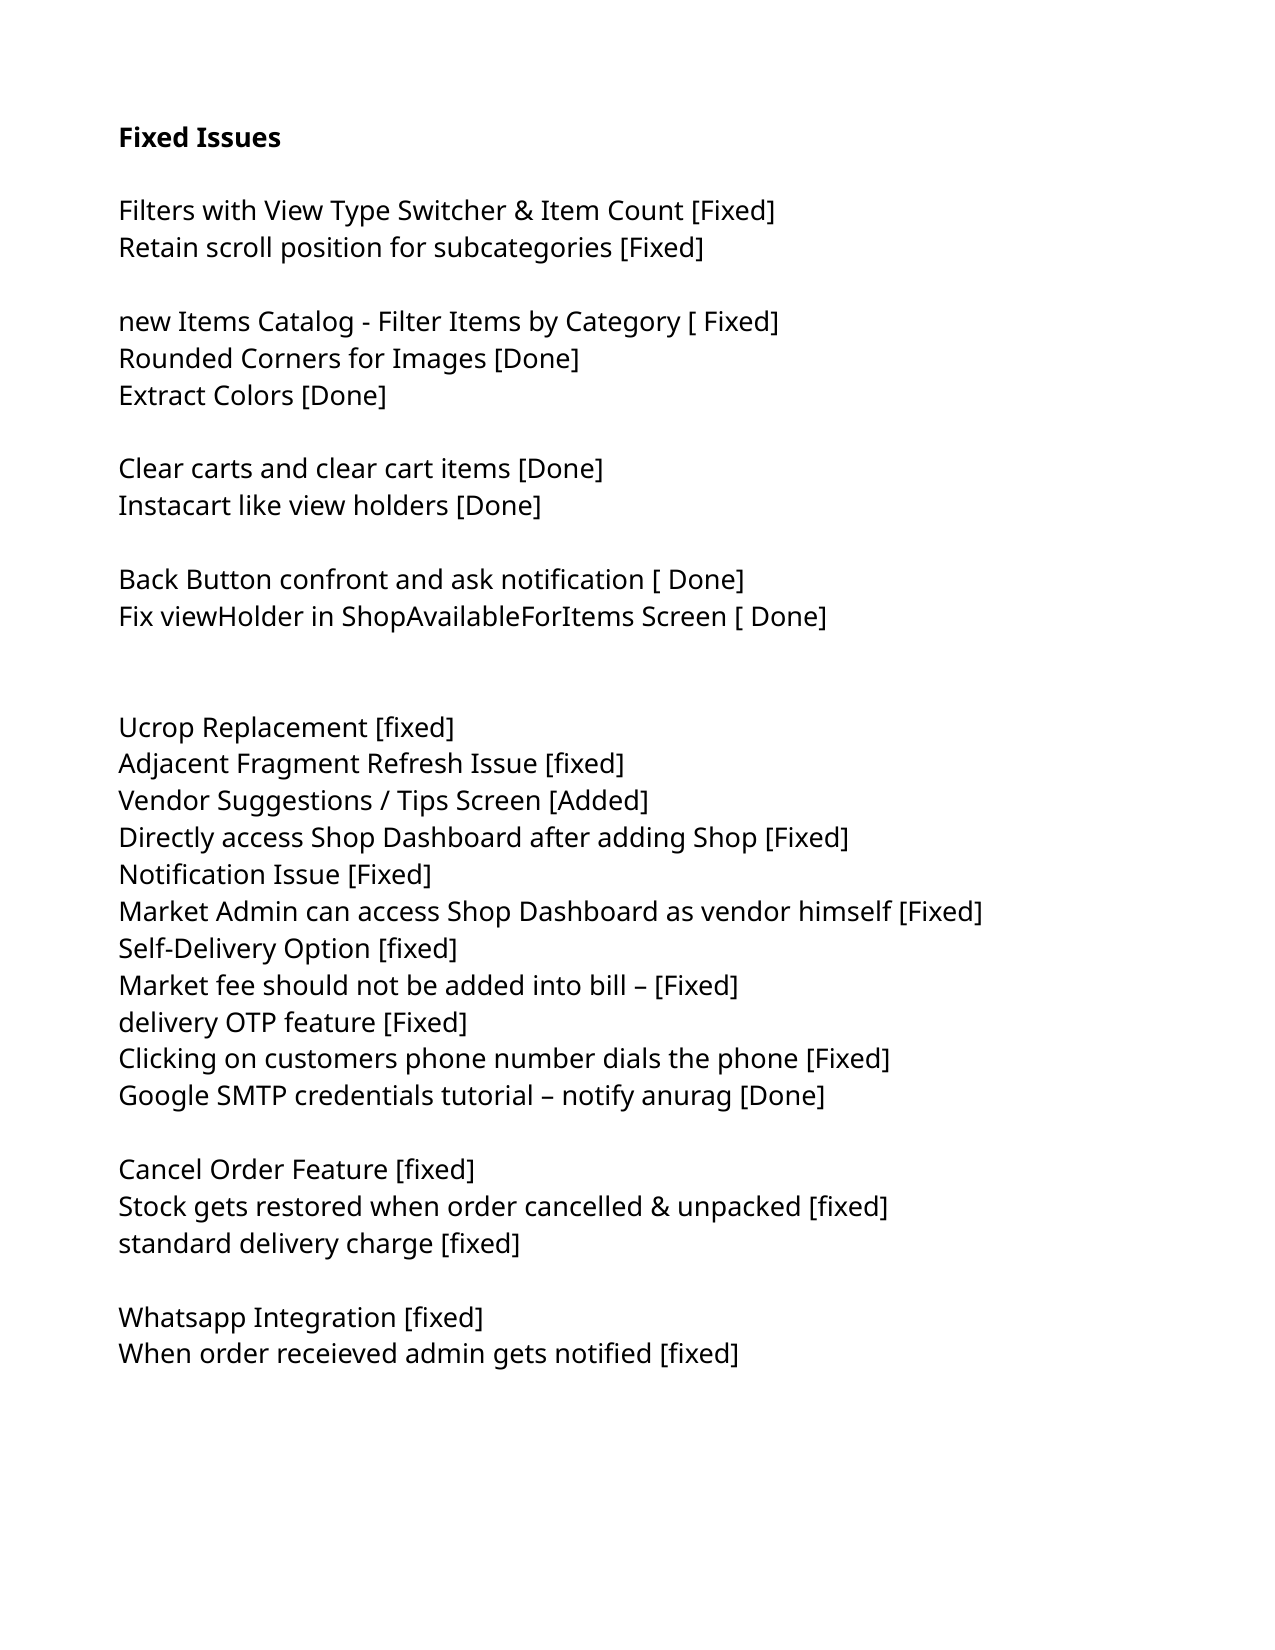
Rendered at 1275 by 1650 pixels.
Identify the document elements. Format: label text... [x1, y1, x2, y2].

text Stock gets restored when order cancelled & unpacked [fixed] [118, 1187, 1157, 1224]
text Ucrop Replacement [fixed] [118, 708, 1157, 745]
text Directly access Shop Dashboard after adding Shop [Fixed] [118, 819, 1157, 856]
text standard delivery charge [fixed] [118, 1224, 1157, 1261]
text Extract Colors [Done] [118, 376, 1157, 413]
text Filters with View Type Switcher & Item Count [Fixed] [118, 192, 1157, 229]
text Clicking on customers phone number dials the phone [Fixed] [118, 1040, 1157, 1077]
text Vendor Suggestions / Tips Screen [Added] [118, 782, 1157, 819]
text Market Admin can access Shop Dashboard as vendor himself [Fixed] [118, 892, 1157, 929]
text Fix viewHolder in ShopAvailableForItems Screen [ Done] [118, 597, 1157, 634]
text Fixed Issues [118, 118, 1157, 155]
text Adjacent Fragment Refresh Issue [fixed] [118, 745, 1157, 782]
text Rounded Corners for Images [Done] [118, 339, 1157, 376]
text delivery OTP feature [Fixed] [118, 1003, 1157, 1040]
text Cancel Order Feature [fixed] [118, 1151, 1157, 1187]
text Self-Delivery Option [fixed] [118, 929, 1157, 966]
text Whatsapp Integration [fixed] [118, 1298, 1157, 1335]
text Clear carts and clear cart items [Done] [118, 450, 1157, 487]
text Notification Issue [Fixed] [118, 856, 1157, 892]
text Retain scroll position for subcategories [Fixed] [118, 229, 1157, 266]
text new Items Catalog - Filter Items by Category [ Fixed] [118, 302, 1157, 339]
text Google SMTP credentials tutorial – notify anurag [Done] [118, 1077, 1157, 1114]
text Instacart like view holders [Done] [118, 487, 1157, 524]
text Back Button confront and ask notification [ Done] [118, 561, 1157, 597]
text When order receieved admin gets notified [fixed] [118, 1335, 1157, 1372]
text Market fee should not be added into bill – [Fixed] [118, 966, 1157, 1003]
